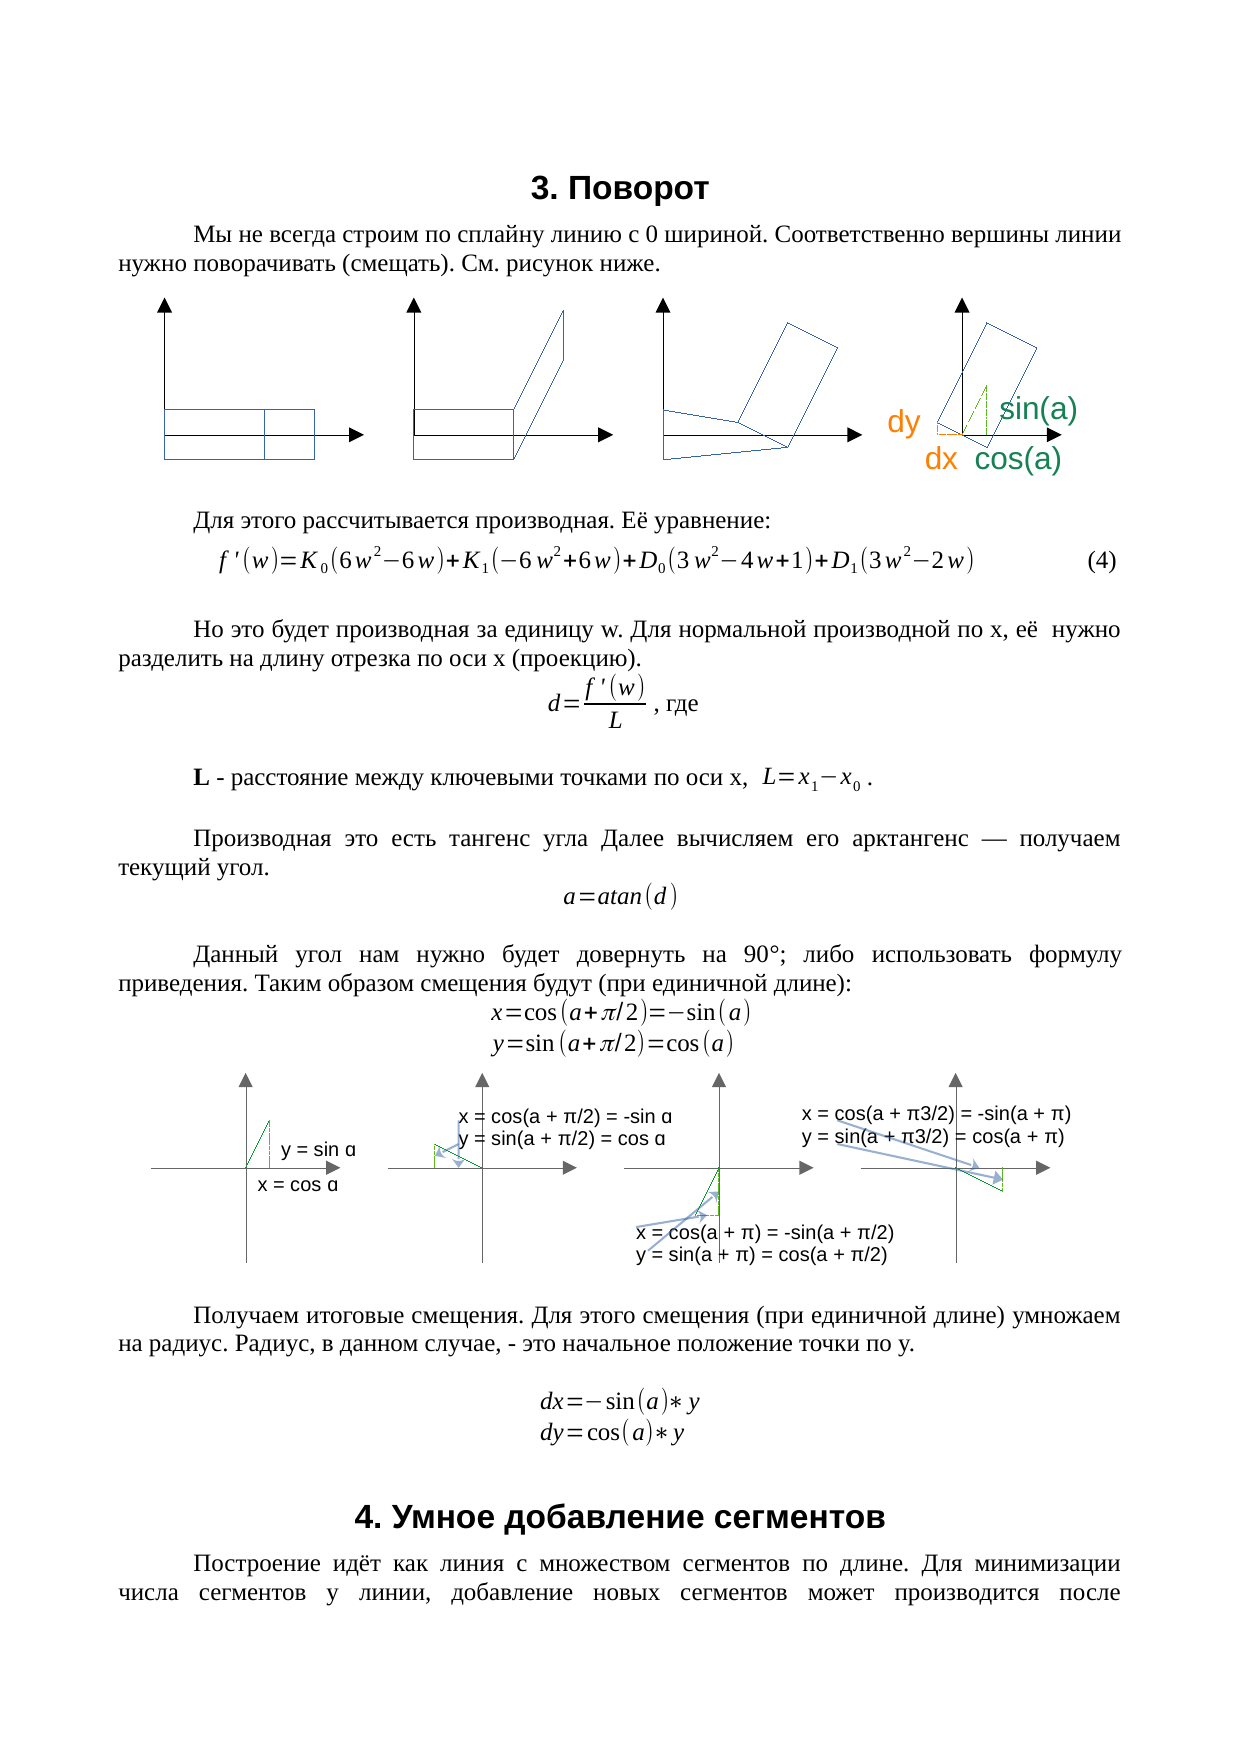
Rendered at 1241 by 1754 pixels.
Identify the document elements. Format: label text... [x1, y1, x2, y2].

text Данный угол нам нужно будет довернуть на 90°; либо использовать формулу приведения. Таким образом смещения будут (при единичной длине): [118, 939, 1122, 997]
text Получаем итоговые смещения. Для этого смещения (при единичной длине) умножаем на радиус. Радиус, в данном случае, - это начальное положение точки по y. [118, 1300, 1122, 1357]
text L - расстояние между ключевыми точками по оси x, . [118, 762, 1122, 794]
subtitle 4. Умное добавление сегментов [118, 1497, 1122, 1535]
text Но это будет производная за единицу w. Для нормальной производной по x, её нужно разделить на длину отрезка по оси x (проекцию). [118, 614, 1122, 672]
table_header (4) [1075, 534, 1122, 586]
text , где [118, 672, 1122, 733]
table_header [118, 534, 1074, 586]
text Мы не всегда строим по сплайну линию с 0 шириной. Соответственно вершины линии нужно поворачивать (смещать). См. рисунок ниже. [118, 219, 1122, 276]
subtitle 3. Поворот [118, 168, 1122, 206]
text Производная это есть тангенс угла Далее вычисляем его арктангенс — получаем текущий угол. [118, 823, 1122, 881]
text Для этого рассчитывается производная. Её уравнение: [118, 505, 1122, 534]
text Построение идёт как линия с множеством сегментов по длине. Для минимизации числа сегментов у линии, добавление новых сегментов может производится после [118, 1548, 1122, 1605]
